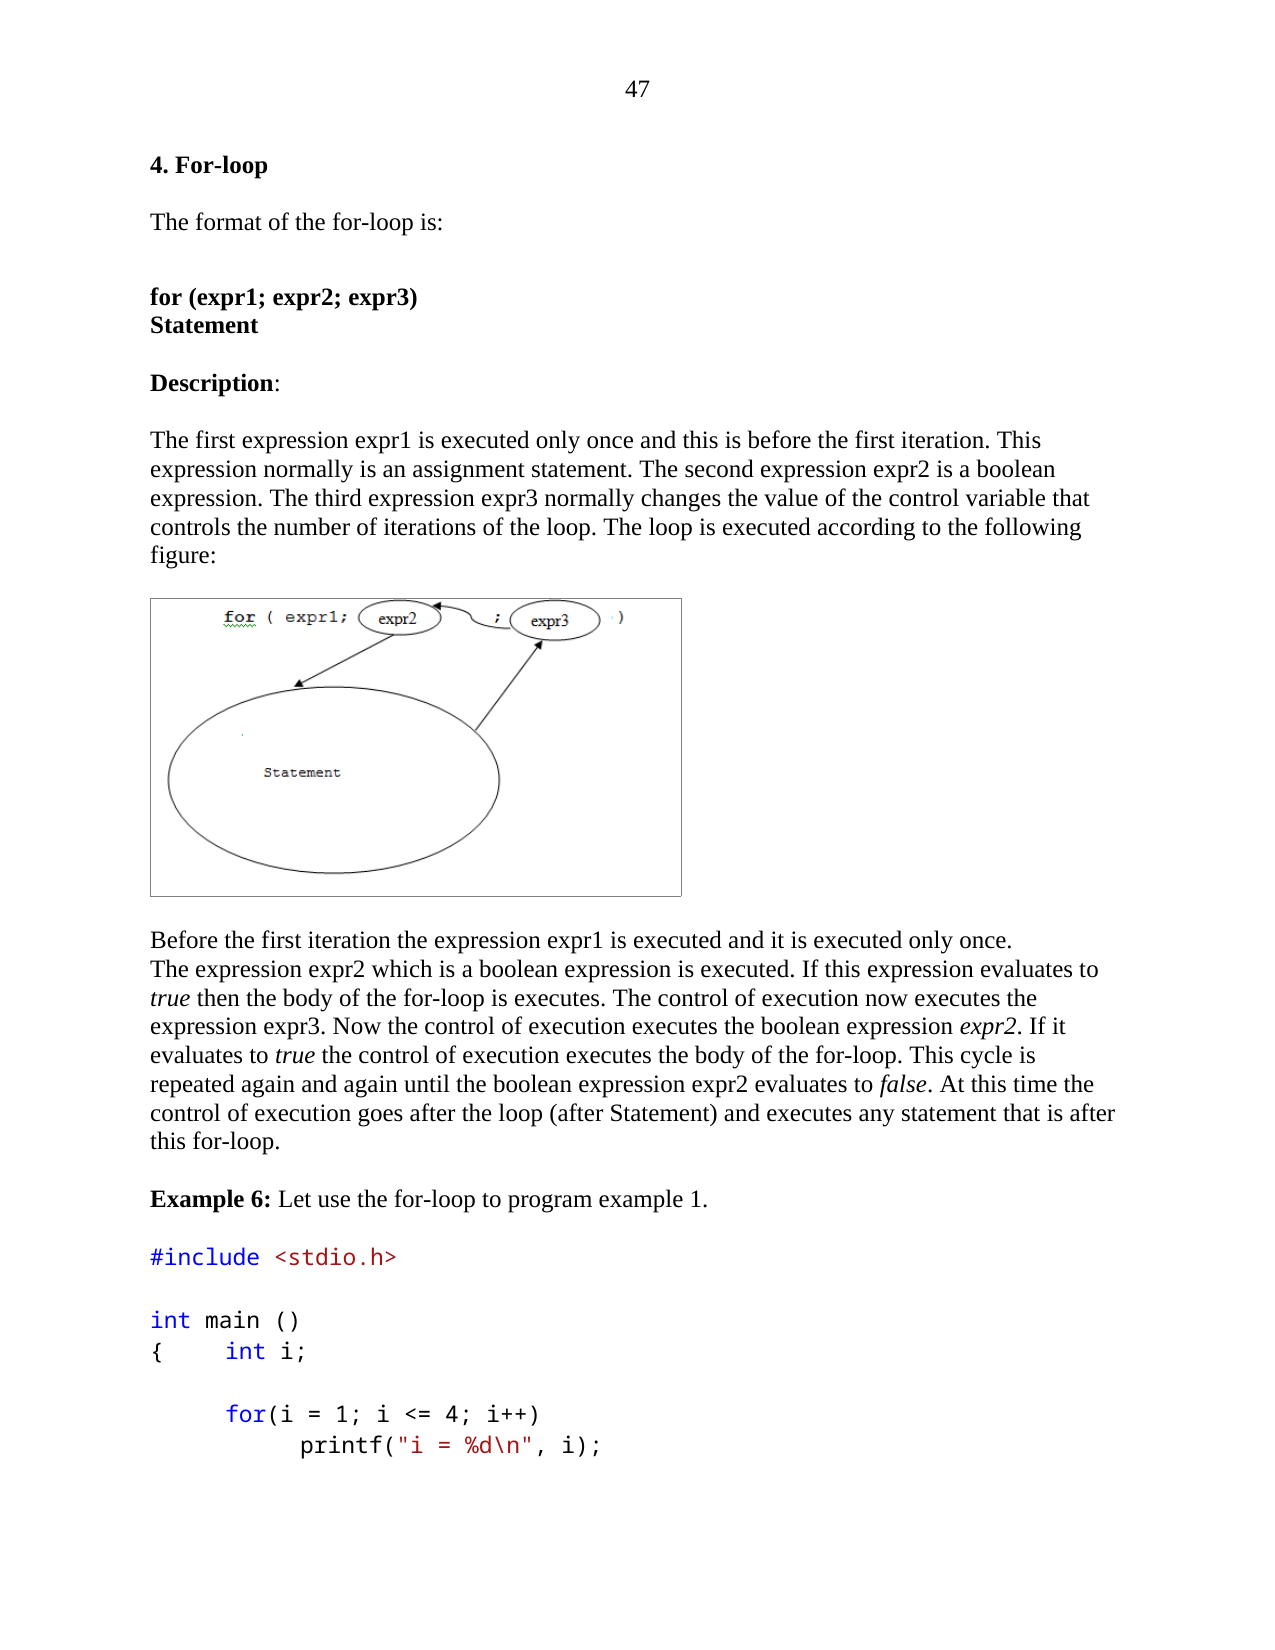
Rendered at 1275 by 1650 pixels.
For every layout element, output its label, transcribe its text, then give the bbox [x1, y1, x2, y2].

subtitle The expression expr2 which is a boolean expression is executed. If this expression evaluates to true then the body of the for-loop is executes. The control of execution now executes the expression expr3. Now the control of execution executes the boolean expression expr2. If it evaluates to true the control of execution executes the body of the for-loop. This cycle is repeated again and again until the boolean expression expr2 evaluates to false. At this time the control of execution goes after the loop (after Statement) and executes any statement that is after this for-loop. [150, 954, 1125, 1155]
subtitle The format of the for-loop is: [150, 207, 1125, 236]
subtitle for(i = 1; i <= 4; i++) [150, 1398, 1125, 1429]
subtitle printf("i = %d\n", i); [150, 1429, 1125, 1460]
subtitle #include <stdio.h> [150, 1241, 1125, 1273]
subtitle int main () [150, 1304, 1125, 1335]
subtitle { int i; [150, 1335, 1125, 1366]
picture [151, 599, 681, 896]
subtitle Before the first iteration the expression expr1 is executed and it is executed only once. [150, 925, 1125, 954]
subtitle for (expr1; expr2; expr3) [150, 282, 1125, 311]
subtitle Example 6: Let use the for-loop to program example 1. [150, 1184, 1125, 1213]
subtitle Statement [150, 311, 1125, 368]
subtitle The first expression expr1 is executed only once and this is before the first iteration. This expression normally is an assignment statement. The second expression expr2 is a boolean expression. The third expression expr3 normally changes the value of the control variable that controls the number of iterations of the loop. The loop is executed according to the following figure: [150, 426, 1125, 569]
subtitle 4. For-loop [150, 150, 1125, 179]
subtitle Description: [150, 368, 1125, 397]
